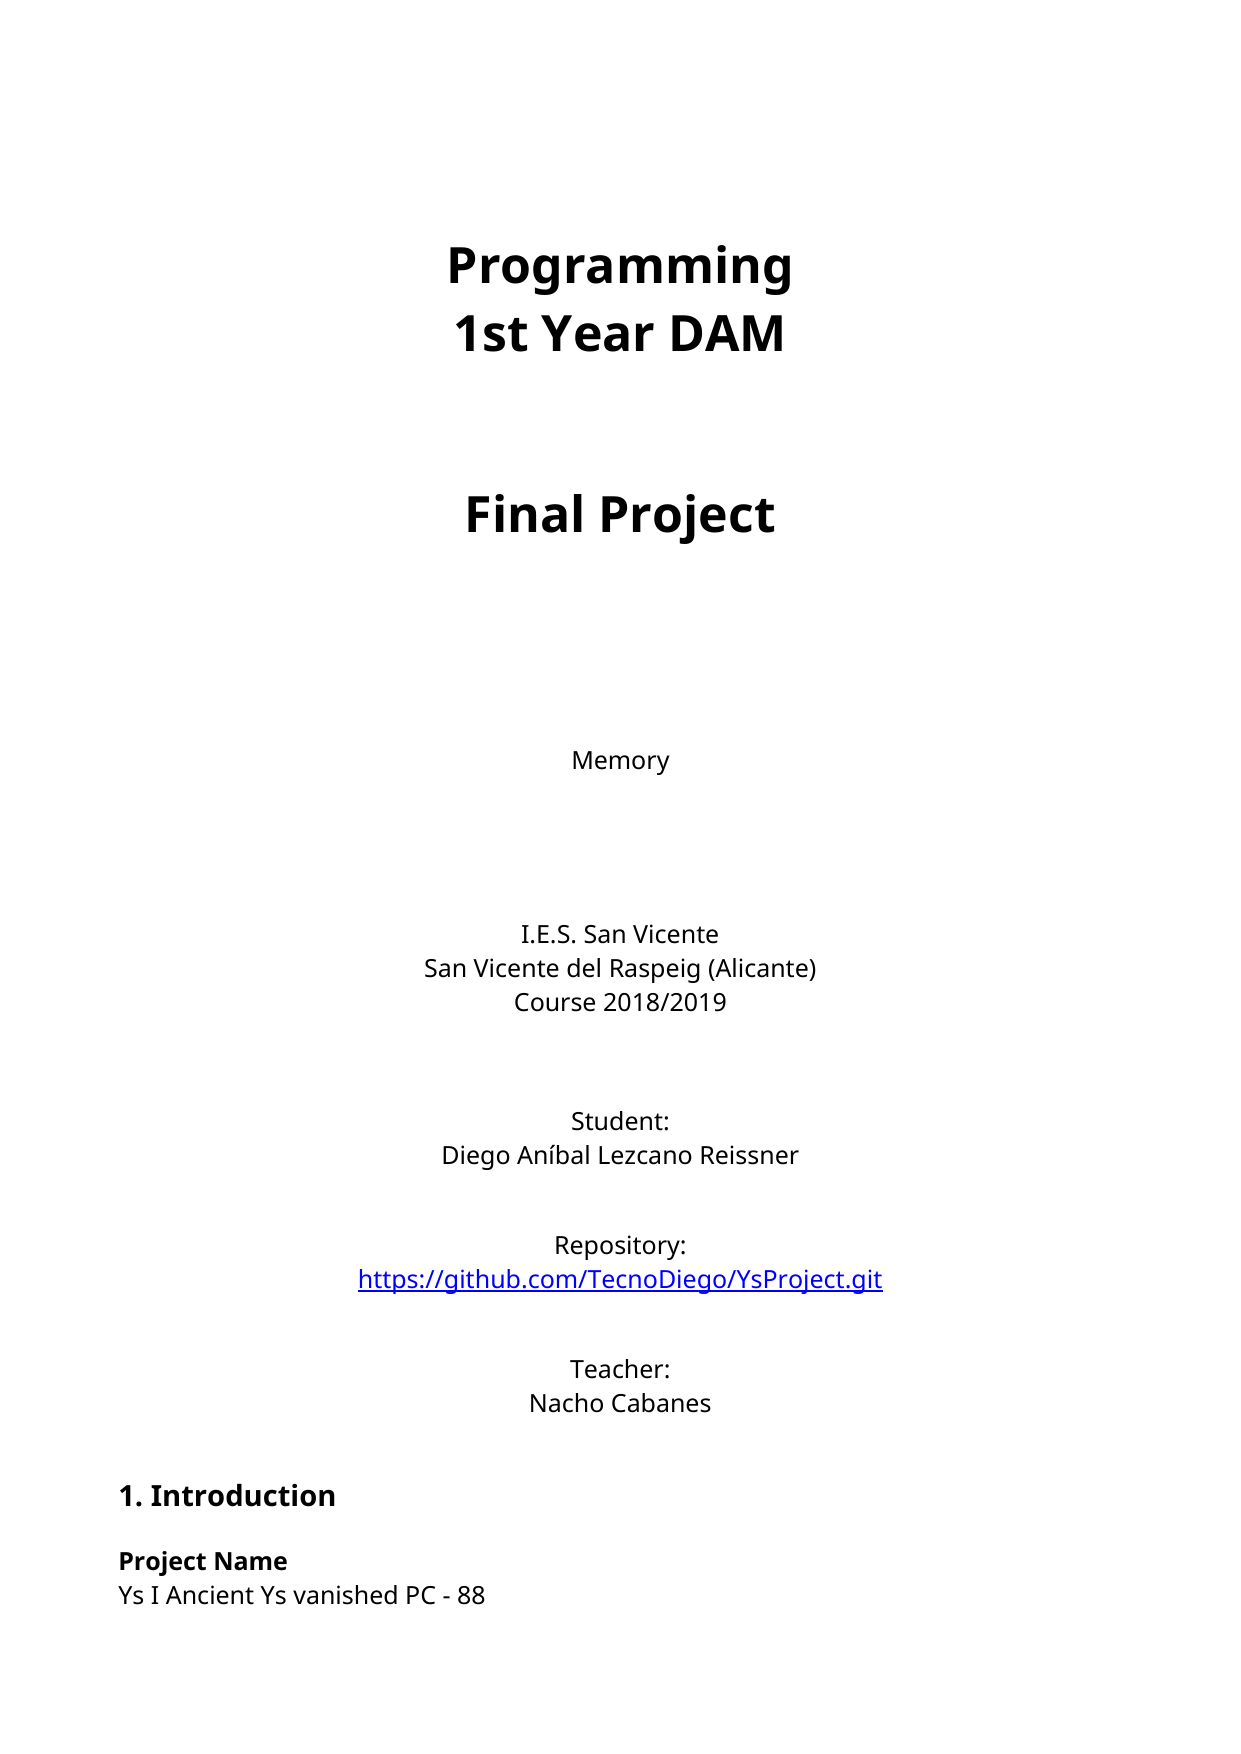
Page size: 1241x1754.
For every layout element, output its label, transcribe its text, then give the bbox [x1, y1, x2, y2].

text Repository: [118, 1227, 1122, 1261]
text Memory [118, 743, 1122, 777]
text Course 2018/2019 [118, 985, 1122, 1019]
text Project Name [118, 1543, 1122, 1577]
text Diego Aníbal Lezcano Reissner [118, 1137, 1122, 1171]
text Programming [118, 230, 1122, 298]
text https://github.com/TecnoDiego/YsProject.git [118, 1261, 1122, 1296]
text I.E.S. San Vicente [118, 917, 1122, 951]
text San Vicente del Raspeig (Alicante) [118, 951, 1122, 985]
text 1. Introduction [118, 1476, 1122, 1515]
text Nacho Cabanes [118, 1386, 1122, 1420]
text Ys I Ancient Ys vanished PC - 88 [118, 1577, 1122, 1612]
text Student: [118, 1103, 1122, 1137]
text Teacher: [118, 1352, 1122, 1386]
text 1st Year DAM [118, 298, 1122, 366]
text Final Project [118, 478, 1122, 547]
